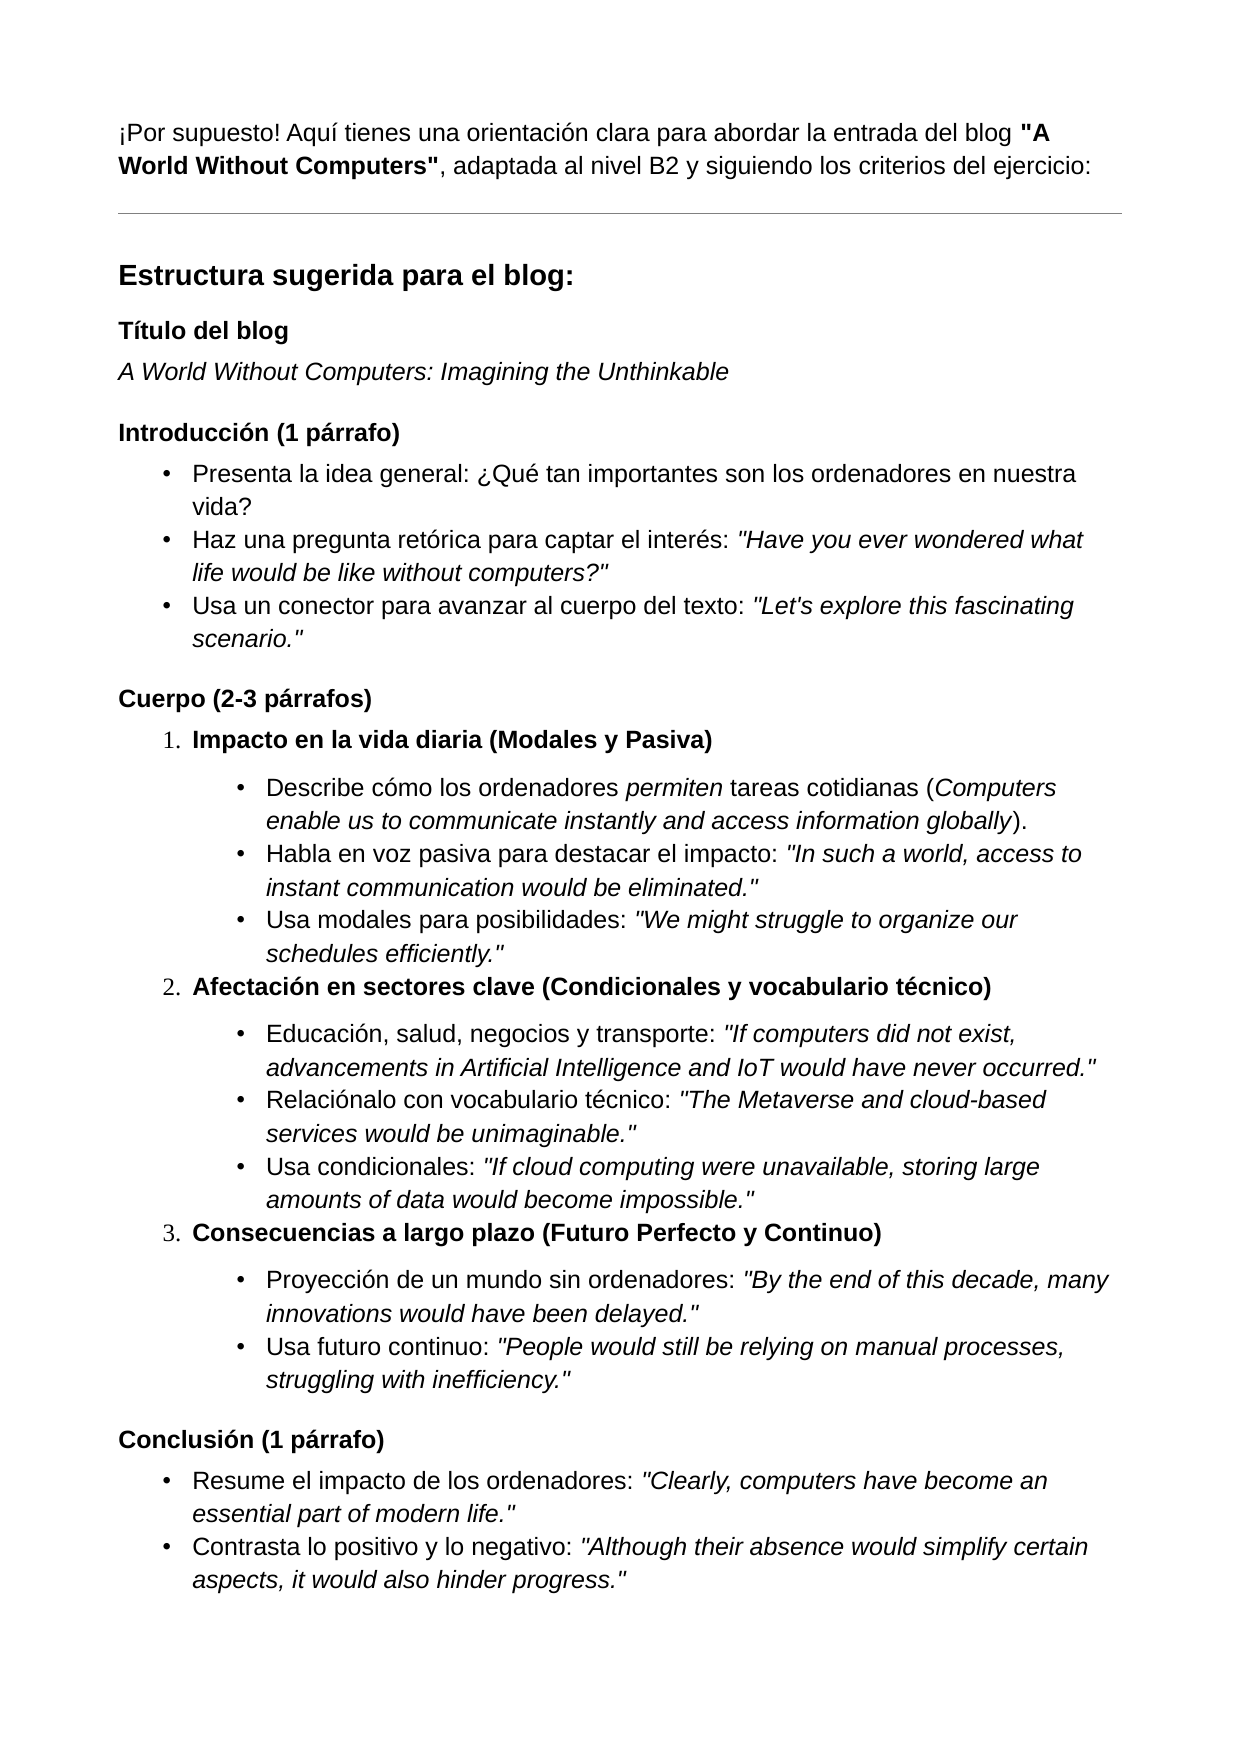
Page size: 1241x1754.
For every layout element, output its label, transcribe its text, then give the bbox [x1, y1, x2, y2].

list Relaciónalo con vocabulario técnico: "The Metaverse and cloud-based services would be unimaginable." [236, 1086, 1122, 1147]
text ¡Por supuesto! Aquí tienes una orientación clara para abordar la entrada del blog "A World Without Computers", adaptada al nivel B2 y siguiendo los criterios del ejercicio: [118, 118, 1122, 180]
list Proyección de un mundo sin ordenadores: "By the end of this decade, many innovations would have been delayed." [236, 1266, 1122, 1327]
text A World Without Computers: Imagining the Unthinkable [118, 357, 1122, 386]
subtitle Título del blog [118, 316, 1122, 345]
list Usa modales para posibilidades: "We might struggle to organize our schedules efficiently." [236, 906, 1122, 967]
list Consecuencias a largo plazo (Futuro Perfecto y Continuo) [162, 1218, 1122, 1247]
list Usa futuro continuo: "People would still be relying on manual processes, struggling with inefficiency." [236, 1332, 1122, 1393]
subtitle Estructura sugerida para el blog: [118, 258, 1122, 291]
list Contrasta lo positivo y lo negativo: "Although their absence would simplify certain aspects, it would also hinder progress." [162, 1532, 1122, 1594]
subtitle Conclusión (1 párrafo) [118, 1425, 1122, 1454]
list Impacto en la vida diaria (Modales y Pasiva) [162, 726, 1122, 754]
list Habla en voz pasiva para destacar el impacto: "In such a world, access to instant communication would be eliminated." [236, 839, 1122, 901]
list Resume el impacto de los ordenadores: "Clearly, computers have become an essential part of modern life." [162, 1466, 1122, 1528]
list Usa condicionales: "If cloud computing were unavailable, storing large amounts of data would become impossible." [236, 1152, 1122, 1213]
list Haz una pregunta retórica para captar el interés: "Have you ever wondered what life would be like without computers?" [162, 525, 1122, 587]
subtitle Cuerpo (2-3 párrafos) [118, 684, 1122, 713]
list Afectación en sectores clave (Condicionales y vocabulario técnico) [162, 972, 1122, 1001]
list Describe cómo los ordenadores permiten tareas cotidianas (Computers enable us to communicate instantly and access information globally). [236, 773, 1122, 835]
list Presenta la idea general: ¿Qué tan importantes son los ordenadores en nuestra vida? [162, 459, 1122, 521]
list Usa un conector para avanzar al cuerpo del texto: "Let's explore this fascinating scenario." [162, 591, 1122, 653]
list Educación, salud, negocios y transporte: "If computers did not exist, advancements in Artificial Intelligence and IoT would have never occurred." [236, 1019, 1122, 1081]
subtitle Introducción (1 párrafo) [118, 417, 1122, 446]
